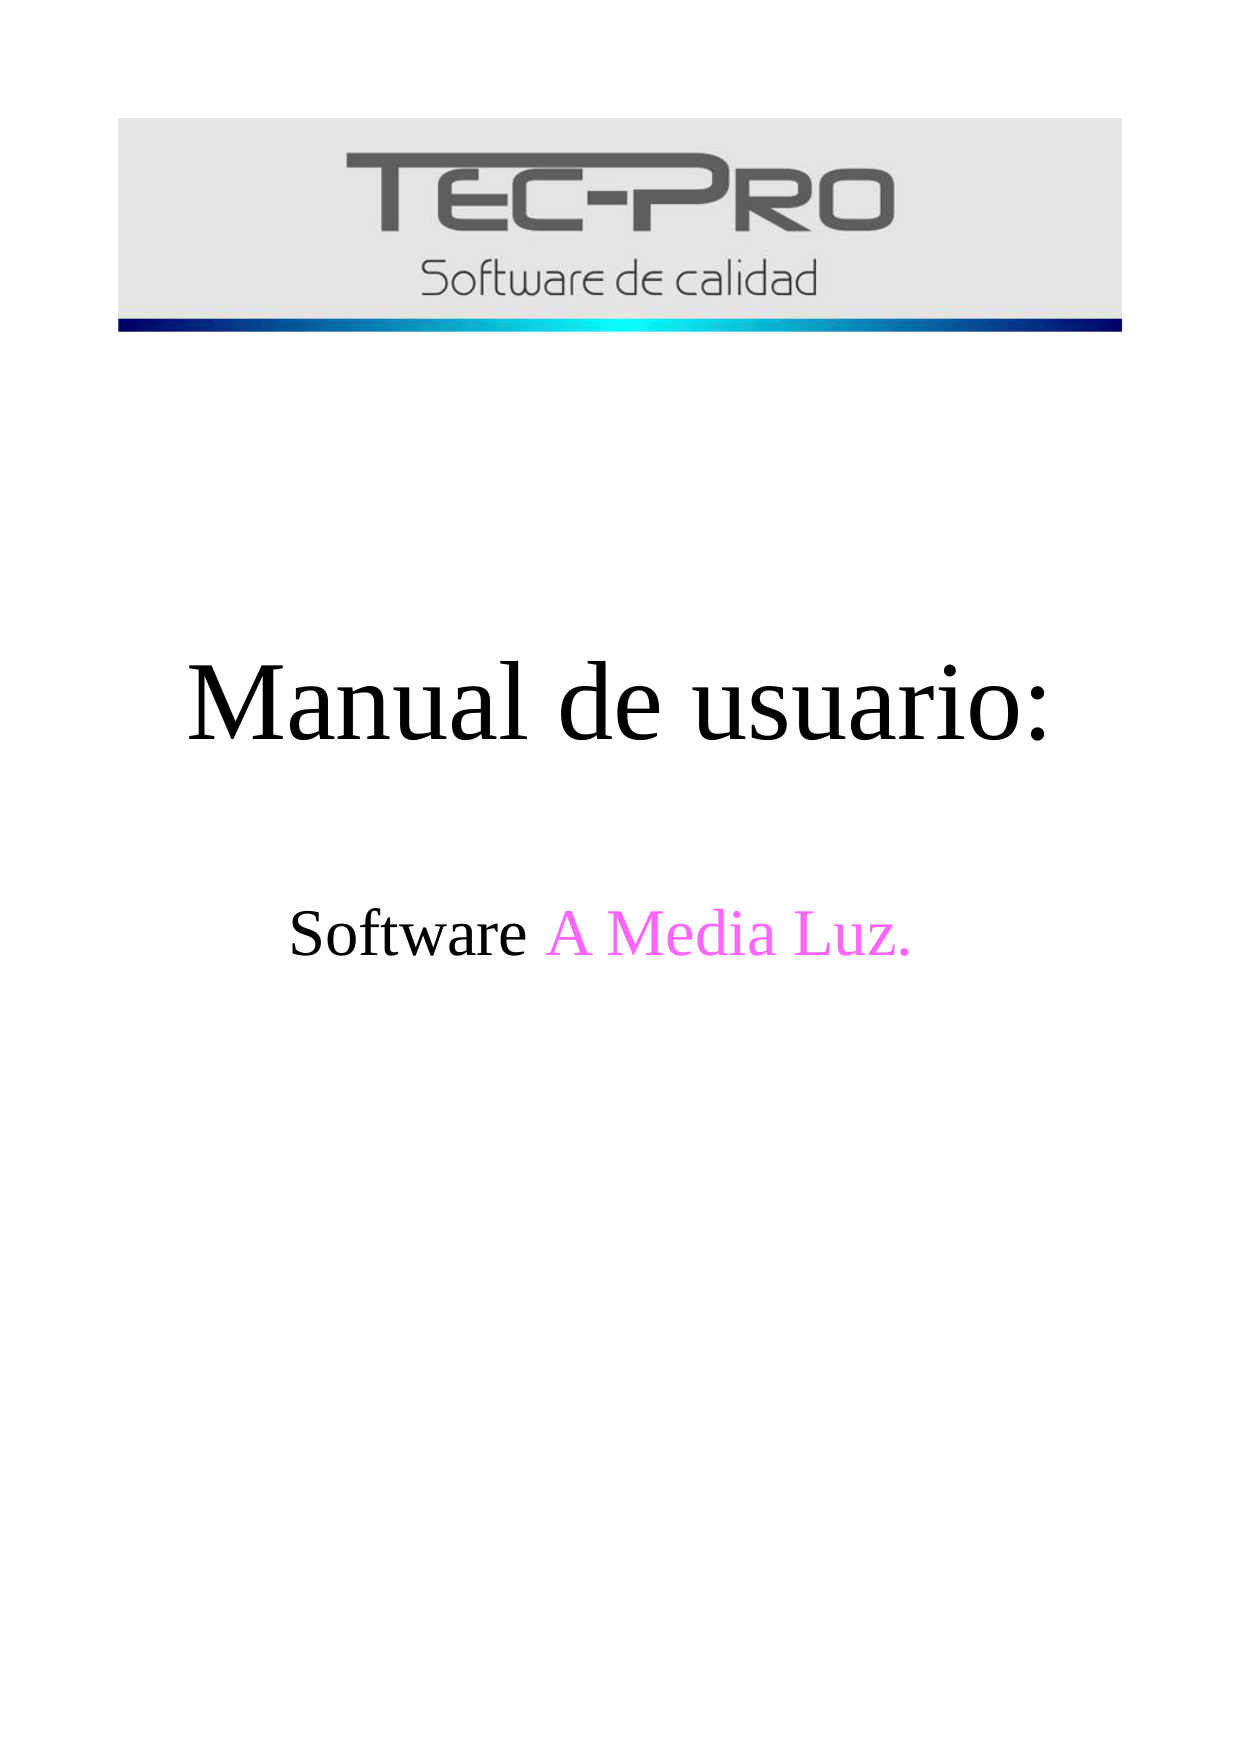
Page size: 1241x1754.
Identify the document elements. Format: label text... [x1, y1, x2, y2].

picture [118, 118, 1123, 333]
text Manual de usuario: [118, 634, 1122, 764]
text Software A Media Luz. [118, 893, 1122, 970]
